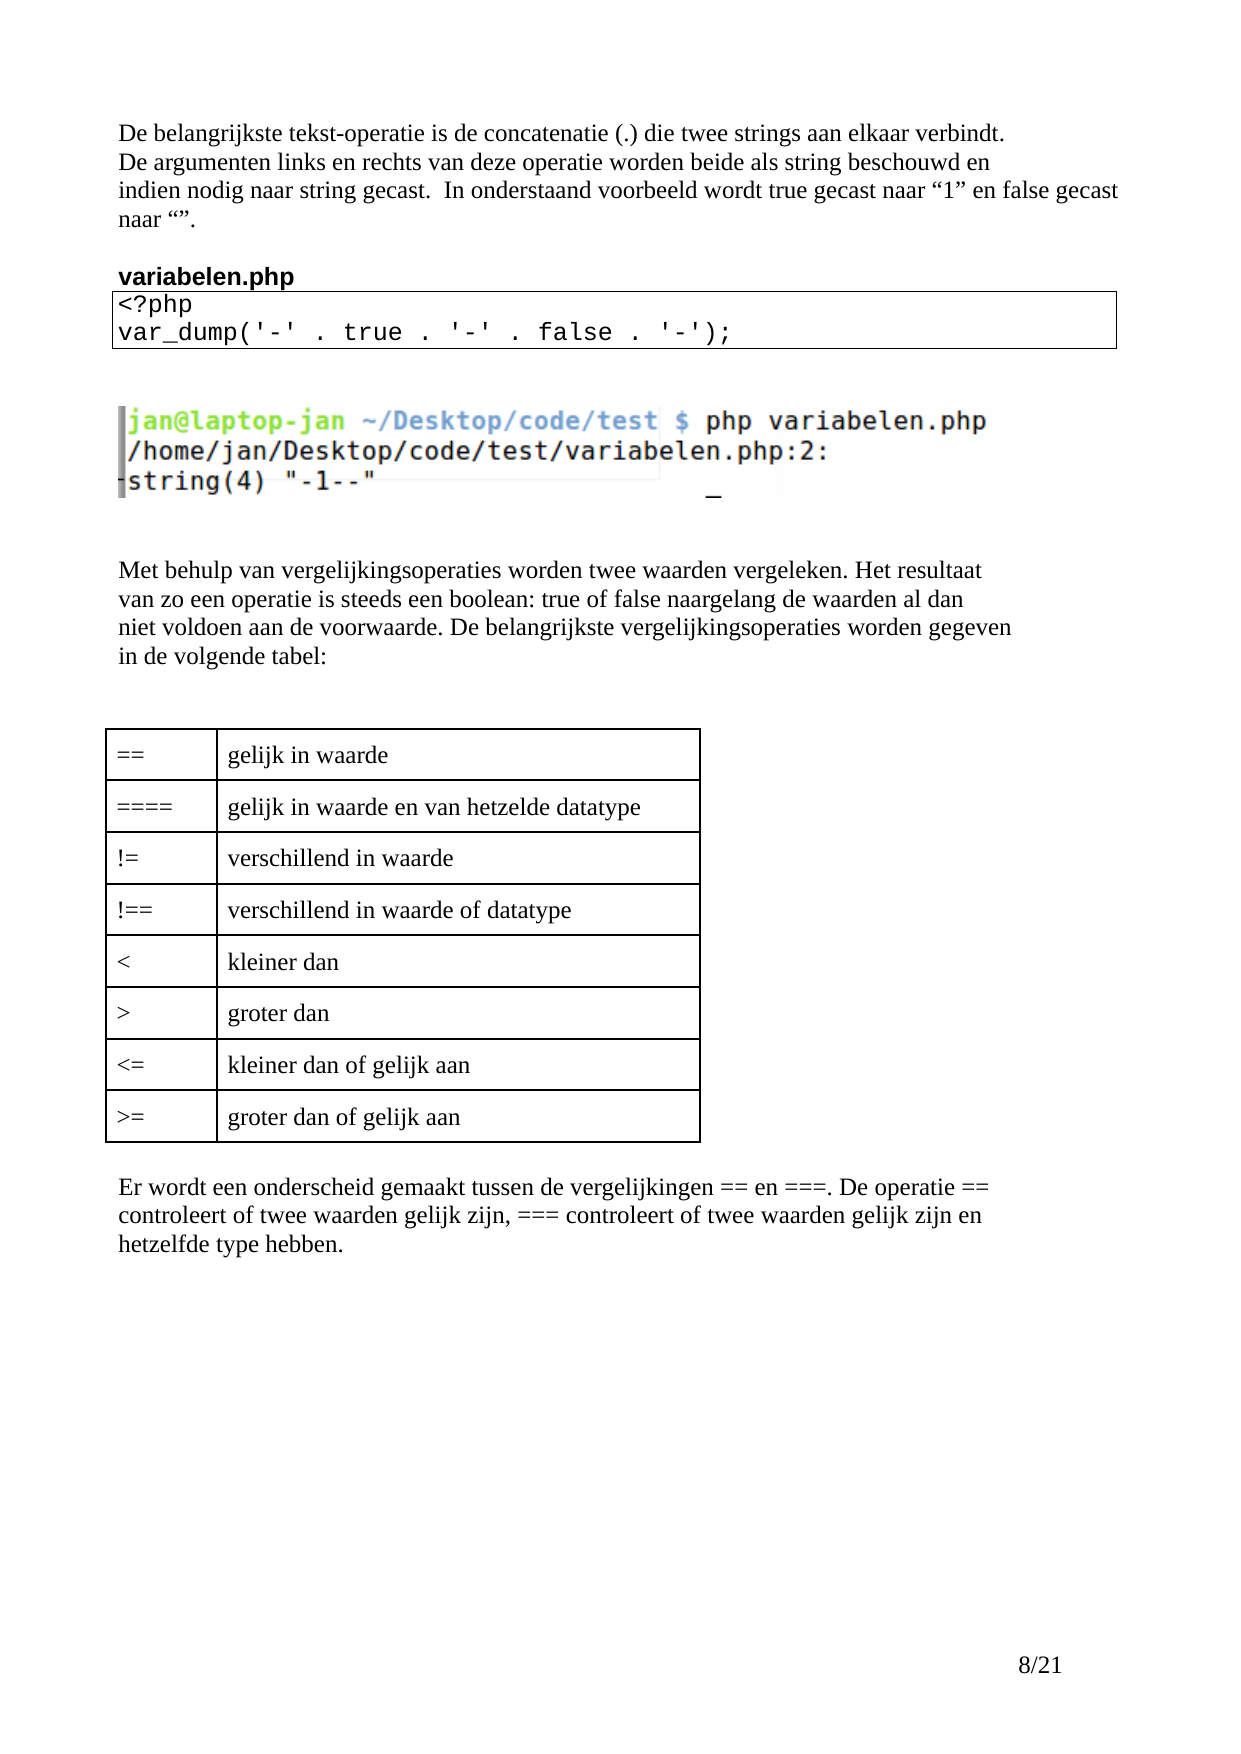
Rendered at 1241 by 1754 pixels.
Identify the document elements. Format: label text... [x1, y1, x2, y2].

table_cell verschillend in waarde [218, 833, 699, 882]
text controleert of twee waarden gelijk zijn, === controleert of twee waarden gelijk zijn en [118, 1200, 1122, 1229]
text hetzelfde type hebben. [118, 1229, 1122, 1258]
text Met behulp van vergelijkingsoperaties worden twee waarden vergeleken. Het resultaat [118, 555, 1122, 584]
text niet voldoen aan de voorwaarde. De belangrijkste vergelijkingsoperaties worden gegeven [118, 612, 1122, 641]
table_cell gelijk in waarde en van hetzelde datatype [218, 781, 699, 831]
table_cell < [107, 936, 216, 986]
table_cell verschillend in waarde of datatype [218, 885, 699, 934]
text indien nodig naar string gecast. In onderstaand voorbeeld wordt true gecast naar “1” en false gecast naar “”. [118, 176, 1122, 233]
table_cell groter dan [218, 988, 699, 1037]
table_cell !== [107, 885, 216, 934]
table_cell kleiner dan [218, 936, 699, 986]
table_cell <= [107, 1040, 216, 1089]
text De belangrijkste tekst-operatie is de concatenatie (.) die twee strings aan elkaar verbindt. [118, 118, 1122, 147]
text variabelen.php [118, 262, 1122, 291]
table_cell groter dan of gelijk aan [218, 1091, 699, 1141]
table_header <?php var_dump('-' . true . '-' . false . '-'); [113, 292, 1116, 348]
table_header gelijk in waarde [218, 730, 699, 779]
text De argumenten links en rechts van deze operatie worden beide als string beschouwd en [118, 147, 1122, 176]
text Er wordt een onderscheid gemaakt tussen de vergelijkingen == en ===. De operatie == [118, 1172, 1122, 1200]
table_cell > [107, 988, 216, 1037]
table_cell kleiner dan of gelijk aan [218, 1040, 699, 1089]
table_cell ==== [107, 781, 216, 831]
picture [118, 406, 1025, 498]
text van zo een operatie is steeds een boolean: true of false naargelang de waarden al dan [118, 584, 1122, 612]
table_cell != [107, 833, 216, 882]
table_cell >= [107, 1091, 216, 1141]
table_header == [107, 730, 216, 779]
text in de volgende tabel: [118, 641, 1122, 670]
